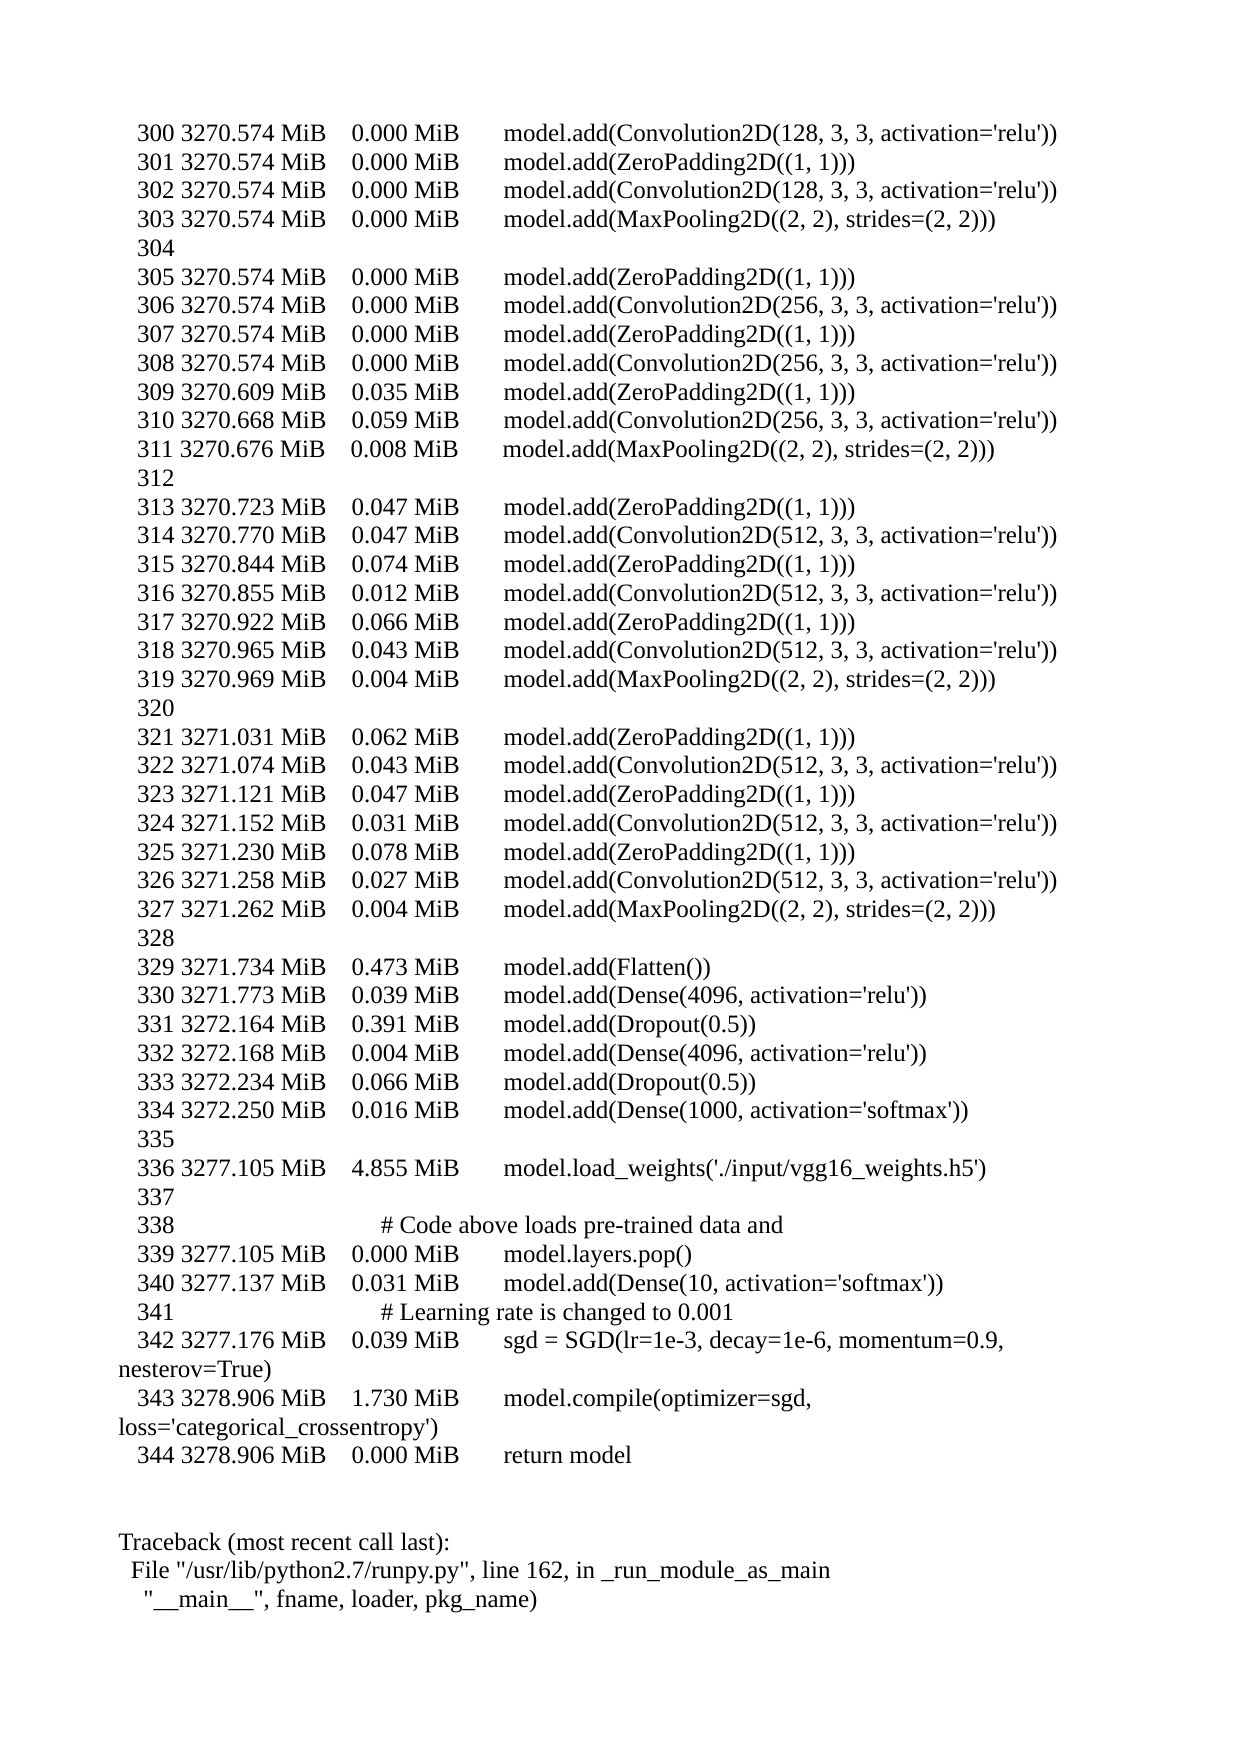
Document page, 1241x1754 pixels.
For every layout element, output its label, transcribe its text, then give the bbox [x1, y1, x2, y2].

text 302 3270.574 MiB 0.000 MiB model.add(Convolution2D(128, 3, 3, activation='relu')) [118, 176, 1122, 204]
text 314 3270.770 MiB 0.047 MiB model.add(Convolution2D(512, 3, 3, activation='relu')) [118, 521, 1122, 549]
text 306 3270.574 MiB 0.000 MiB model.add(Convolution2D(256, 3, 3, activation='relu')) [118, 291, 1122, 319]
text 333 3272.234 MiB 0.066 MiB model.add(Dropout(0.5)) [118, 1067, 1122, 1096]
text 339 3277.105 MiB 0.000 MiB model.layers.pop() [118, 1239, 1122, 1268]
text 323 3271.121 MiB 0.047 MiB model.add(ZeroPadding2D((1, 1))) [118, 779, 1122, 808]
text 315 3270.844 MiB 0.074 MiB model.add(ZeroPadding2D((1, 1))) [118, 549, 1122, 578]
text 318 3270.965 MiB 0.043 MiB model.add(Convolution2D(512, 3, 3, activation='relu')) [118, 636, 1122, 664]
text 300 3270.574 MiB 0.000 MiB model.add(Convolution2D(128, 3, 3, activation='relu')) [118, 118, 1122, 147]
text 313 3270.723 MiB 0.047 MiB model.add(ZeroPadding2D((1, 1))) [118, 492, 1122, 521]
text 305 3270.574 MiB 0.000 MiB model.add(ZeroPadding2D((1, 1))) [118, 262, 1122, 291]
text 322 3271.074 MiB 0.043 MiB model.add(Convolution2D(512, 3, 3, activation='relu')) [118, 751, 1122, 779]
text File "/usr/lib/python2.7/runpy.py", line 162, in _run_module_as_main [118, 1556, 1122, 1584]
text 337 [118, 1182, 1122, 1211]
text 340 3277.137 MiB 0.031 MiB model.add(Dense(10, activation='softmax')) [118, 1268, 1122, 1297]
text 342 3277.176 MiB 0.039 MiB sgd = SGD(lr=1e-3, decay=1e-6, momentum=0.9, nesterov=True) [118, 1326, 1122, 1383]
text 327 3271.262 MiB 0.004 MiB model.add(MaxPooling2D((2, 2), strides=(2, 2))) [118, 894, 1122, 923]
text 341 # Learning rate is changed to 0.001 [118, 1297, 1122, 1326]
text "__main__", fname, loader, pkg_name) [118, 1584, 1122, 1613]
text 312 [118, 463, 1122, 492]
text 328 [118, 923, 1122, 952]
text 301 3270.574 MiB 0.000 MiB model.add(ZeroPadding2D((1, 1))) [118, 147, 1122, 176]
text 335 [118, 1124, 1122, 1153]
text 307 3270.574 MiB 0.000 MiB model.add(ZeroPadding2D((1, 1))) [118, 319, 1122, 348]
text 311 3270.676 MiB 0.008 MiB model.add(MaxPooling2D((2, 2), strides=(2, 2))) [118, 434, 1122, 463]
text 303 3270.574 MiB 0.000 MiB model.add(MaxPooling2D((2, 2), strides=(2, 2))) [118, 204, 1122, 233]
text 343 3278.906 MiB 1.730 MiB model.compile(optimizer=sgd, loss='categorical_crossentropy') [118, 1383, 1122, 1441]
text 320 [118, 693, 1122, 722]
text 332 3272.168 MiB 0.004 MiB model.add(Dense(4096, activation='relu')) [118, 1038, 1122, 1067]
text 330 3271.773 MiB 0.039 MiB model.add(Dense(4096, activation='relu')) [118, 981, 1122, 1009]
text 319 3270.969 MiB 0.004 MiB model.add(MaxPooling2D((2, 2), strides=(2, 2))) [118, 664, 1122, 693]
text 331 3272.164 MiB 0.391 MiB model.add(Dropout(0.5)) [118, 1009, 1122, 1038]
text 310 3270.668 MiB 0.059 MiB model.add(Convolution2D(256, 3, 3, activation='relu')) [118, 406, 1122, 434]
text 316 3270.855 MiB 0.012 MiB model.add(Convolution2D(512, 3, 3, activation='relu')) [118, 578, 1122, 607]
text 338 # Code above loads pre-trained data and [118, 1211, 1122, 1239]
text 324 3271.152 MiB 0.031 MiB model.add(Convolution2D(512, 3, 3, activation='relu')) [118, 808, 1122, 837]
text 334 3272.250 MiB 0.016 MiB model.add(Dense(1000, activation='softmax')) [118, 1096, 1122, 1124]
text 309 3270.609 MiB 0.035 MiB model.add(ZeroPadding2D((1, 1))) [118, 377, 1122, 406]
text 321 3271.031 MiB 0.062 MiB model.add(ZeroPadding2D((1, 1))) [118, 722, 1122, 751]
text 326 3271.258 MiB 0.027 MiB model.add(Convolution2D(512, 3, 3, activation='relu')) [118, 866, 1122, 894]
text 317 3270.922 MiB 0.066 MiB model.add(ZeroPadding2D((1, 1))) [118, 607, 1122, 636]
text 344 3278.906 MiB 0.000 MiB return model [118, 1441, 1122, 1469]
text 329 3271.734 MiB 0.473 MiB model.add(Flatten()) [118, 952, 1122, 981]
text 325 3271.230 MiB 0.078 MiB model.add(ZeroPadding2D((1, 1))) [118, 837, 1122, 866]
text 304 [118, 233, 1122, 262]
text Traceback (most recent call last): [118, 1527, 1122, 1556]
text 336 3277.105 MiB 4.855 MiB model.load_weights('./input/vgg16_weights.h5') [118, 1153, 1122, 1182]
text 308 3270.574 MiB 0.000 MiB model.add(Convolution2D(256, 3, 3, activation='relu')) [118, 348, 1122, 377]
